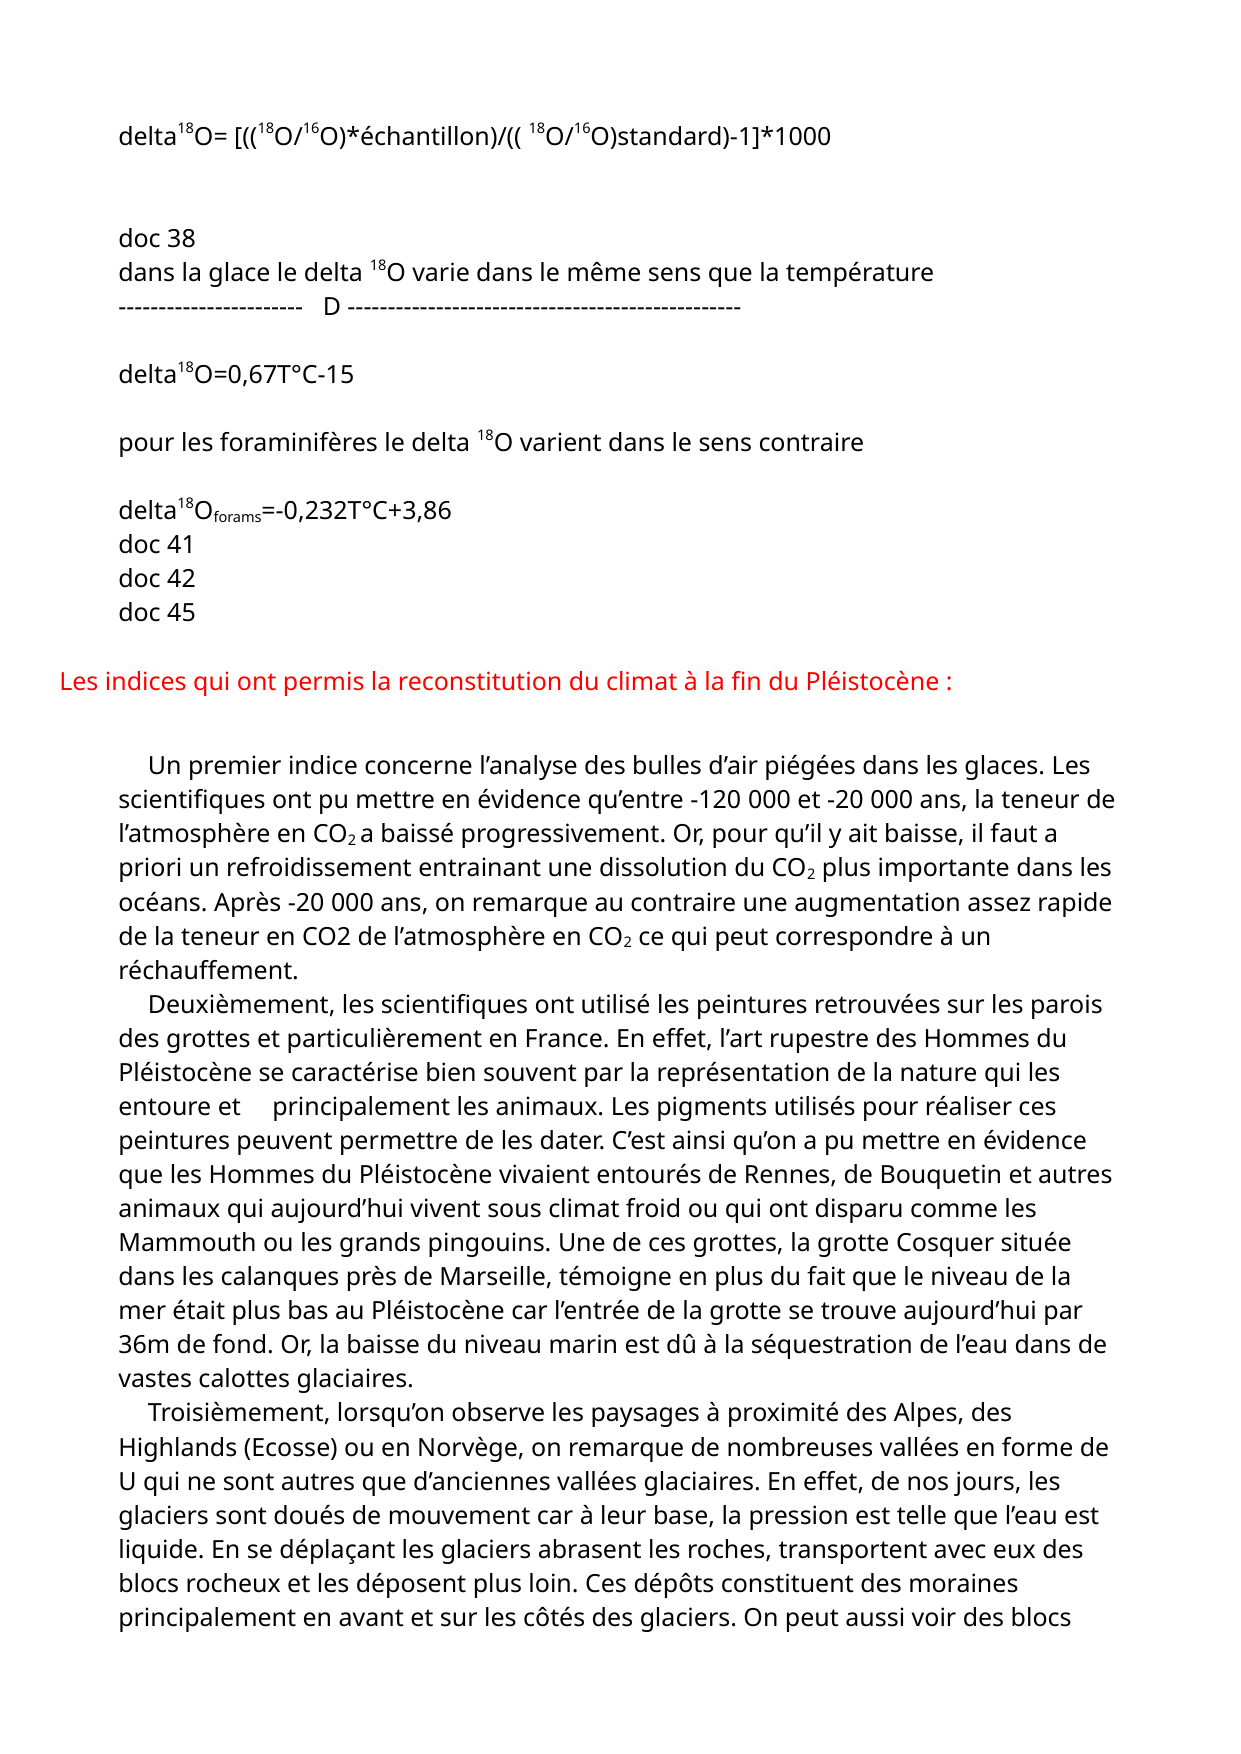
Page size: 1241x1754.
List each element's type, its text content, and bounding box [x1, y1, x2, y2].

text delta18O=0,67T°C-15 [118, 357, 1122, 391]
text Troisièmement, lorsqu’on observe les paysages à proximité des Alpes, des Highlands (Ecosse) ou en Norvège, on remarque de nombreuses vallées en forme de U qui ne sont autres que d’anciennes vallées glaciaires. En effet, de nos jours, les glaciers sont doués de mouvement car à leur base, la pression est telle que l’eau est liquide. En se déplaçant les glaciers abrasent les roches, transportent avec eux des blocs rocheux et les déposent plus loin. Ces dépôts constituent des moraines principalement en avant et sur les côtés des glaciers. On peut aussi voir des blocs [118, 1395, 1122, 1633]
text Un premier indice concerne l’analyse des bulles d’air piégées dans les glaces. Les scientifiques ont pu mettre en évidence qu’entre -120 000 et -20 000 ans, la teneur de l’atmosphère en CO2 a baissé progressivement. Or, pour qu’il y ait baisse, il faut a priori un refroidissement entrainant une dissolution du CO2 plus importante dans les océans. Après -20 000 ans, on remarque au contraire une augmentation assez rapide de la teneur en CO2 de l’atmosphère en CO2 ce qui peut correspondre à un réchauffement. [118, 748, 1122, 986]
text pour les foraminifères le delta 18O varient dans le sens contraire [118, 425, 1122, 459]
text Deuxièmement, les scientifiques ont utilisé les peintures retrouvées sur les parois des grottes et particulièrement en France. En effet, l’art rupestre des Hommes du Pléistocène se caractérise bien souvent par la représentation de la nature qui les entoure et principalement les animaux. Les pigments utilisés pour réaliser ces peintures peuvent permettre de les dater. C’est ainsi qu’on a pu mettre en évidence que les Hommes du Pléistocène vivaient entourés de Rennes, de Bouquetin et autres animaux qui aujourd’hui vivent sous climat froid ou qui ont disparu comme les Mammouth ou les grands pingouins. Une de ces grottes, la grotte Cosquer située dans les calanques près de Marseille, témoigne en plus du fait que le niveau de la mer était plus bas au Pléistocène car l’entrée de la grotte se trouve aujourd’hui par 36m de fond. Or, la baisse du niveau marin est dû à la séquestration de l’eau dans de vastes calottes glaciaires. [118, 986, 1122, 1395]
text dans la glace le delta 18O varie dans le même sens que la température [118, 254, 1122, 288]
text doc 42 [118, 561, 1122, 595]
text ----------------------- D ------------------------------------------------- [118, 288, 1122, 322]
text doc 45 [118, 595, 1122, 629]
text Les indices qui ont permis la reconstitution du climat à la fin du Pléistocène : [59, 663, 1122, 697]
text doc 38 [118, 220, 1122, 254]
text delta18O= [((18O/16O)*échantillon)/(( 18O/16O)standard)-1]*1000 [118, 118, 1122, 152]
text doc 41 [118, 527, 1122, 561]
text delta18Oforams=-0,232T°C+3,86 [118, 493, 1122, 527]
